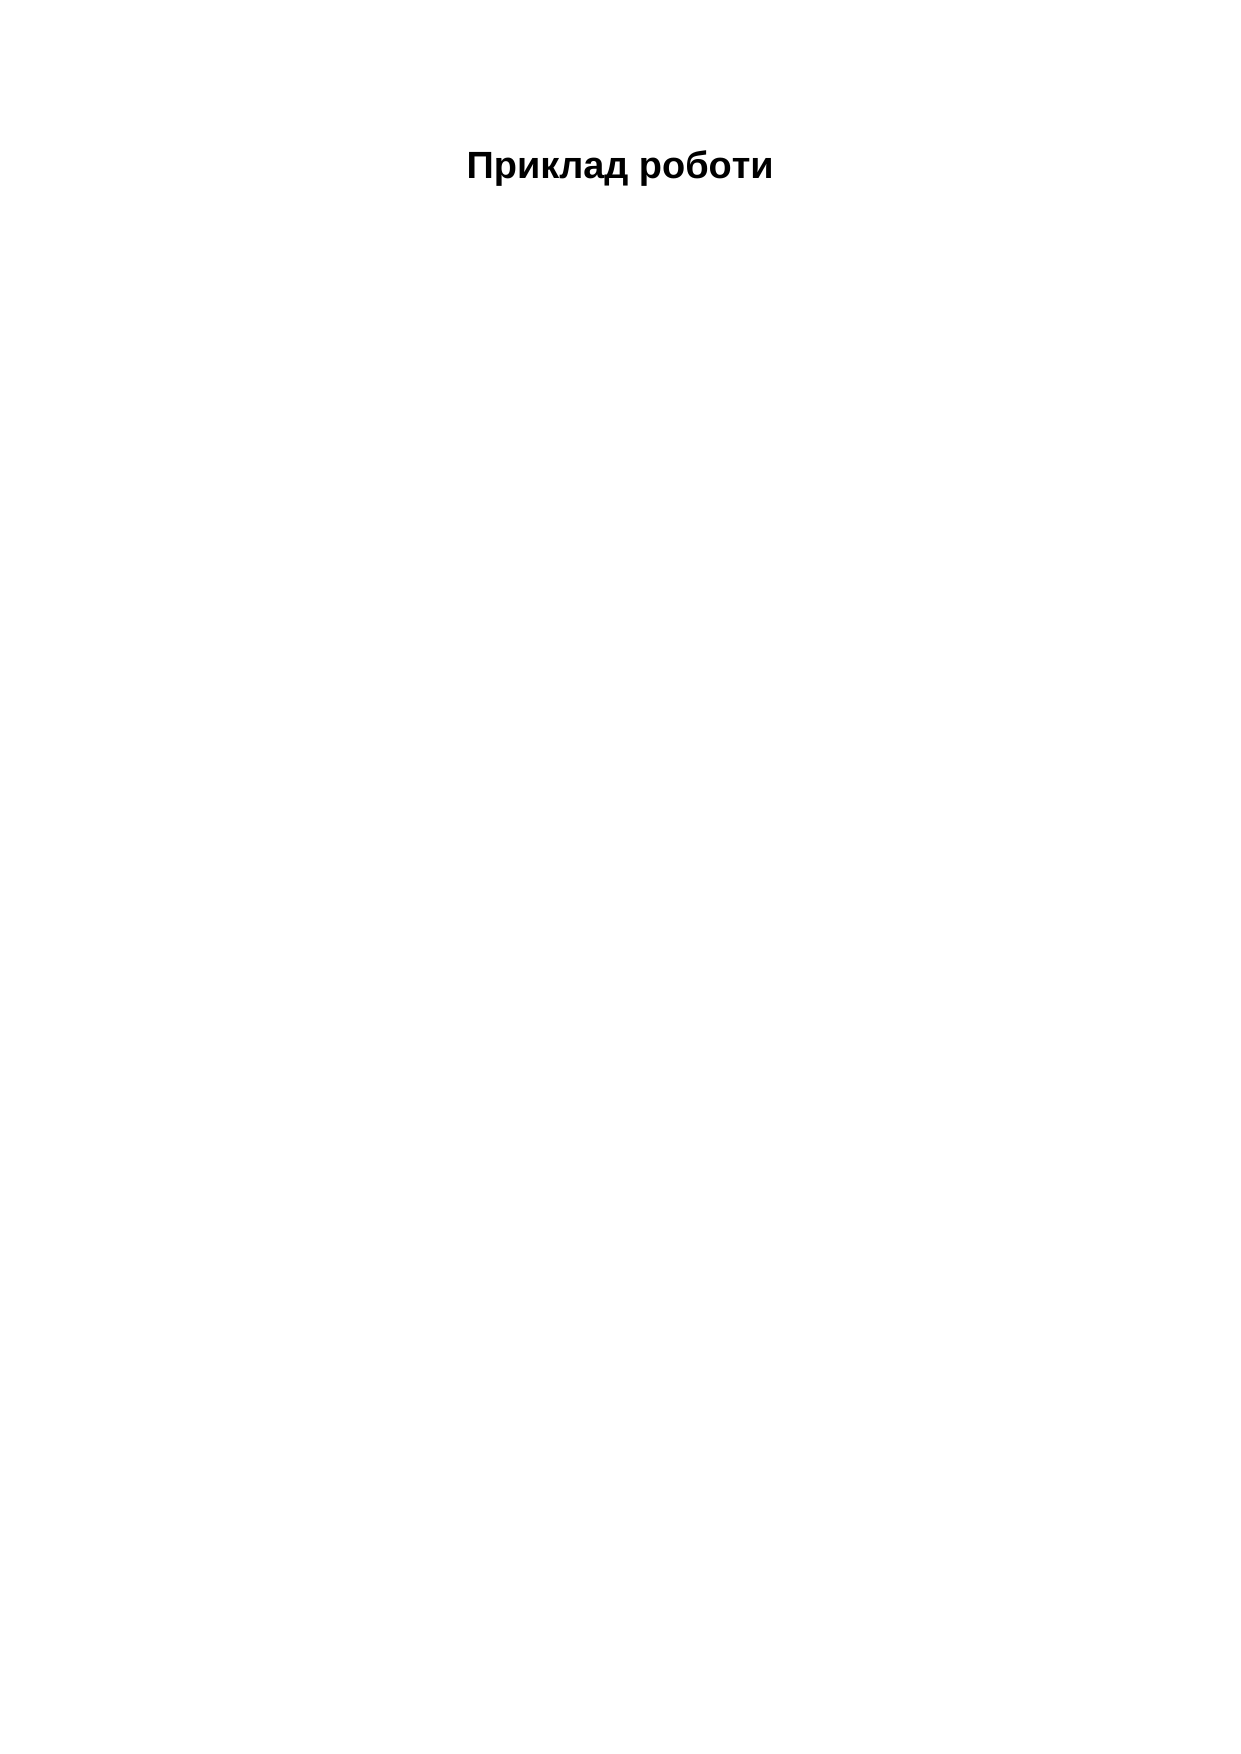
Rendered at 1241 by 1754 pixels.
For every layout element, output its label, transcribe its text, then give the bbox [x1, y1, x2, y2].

subtitle Приклад роботи [118, 143, 1122, 187]
